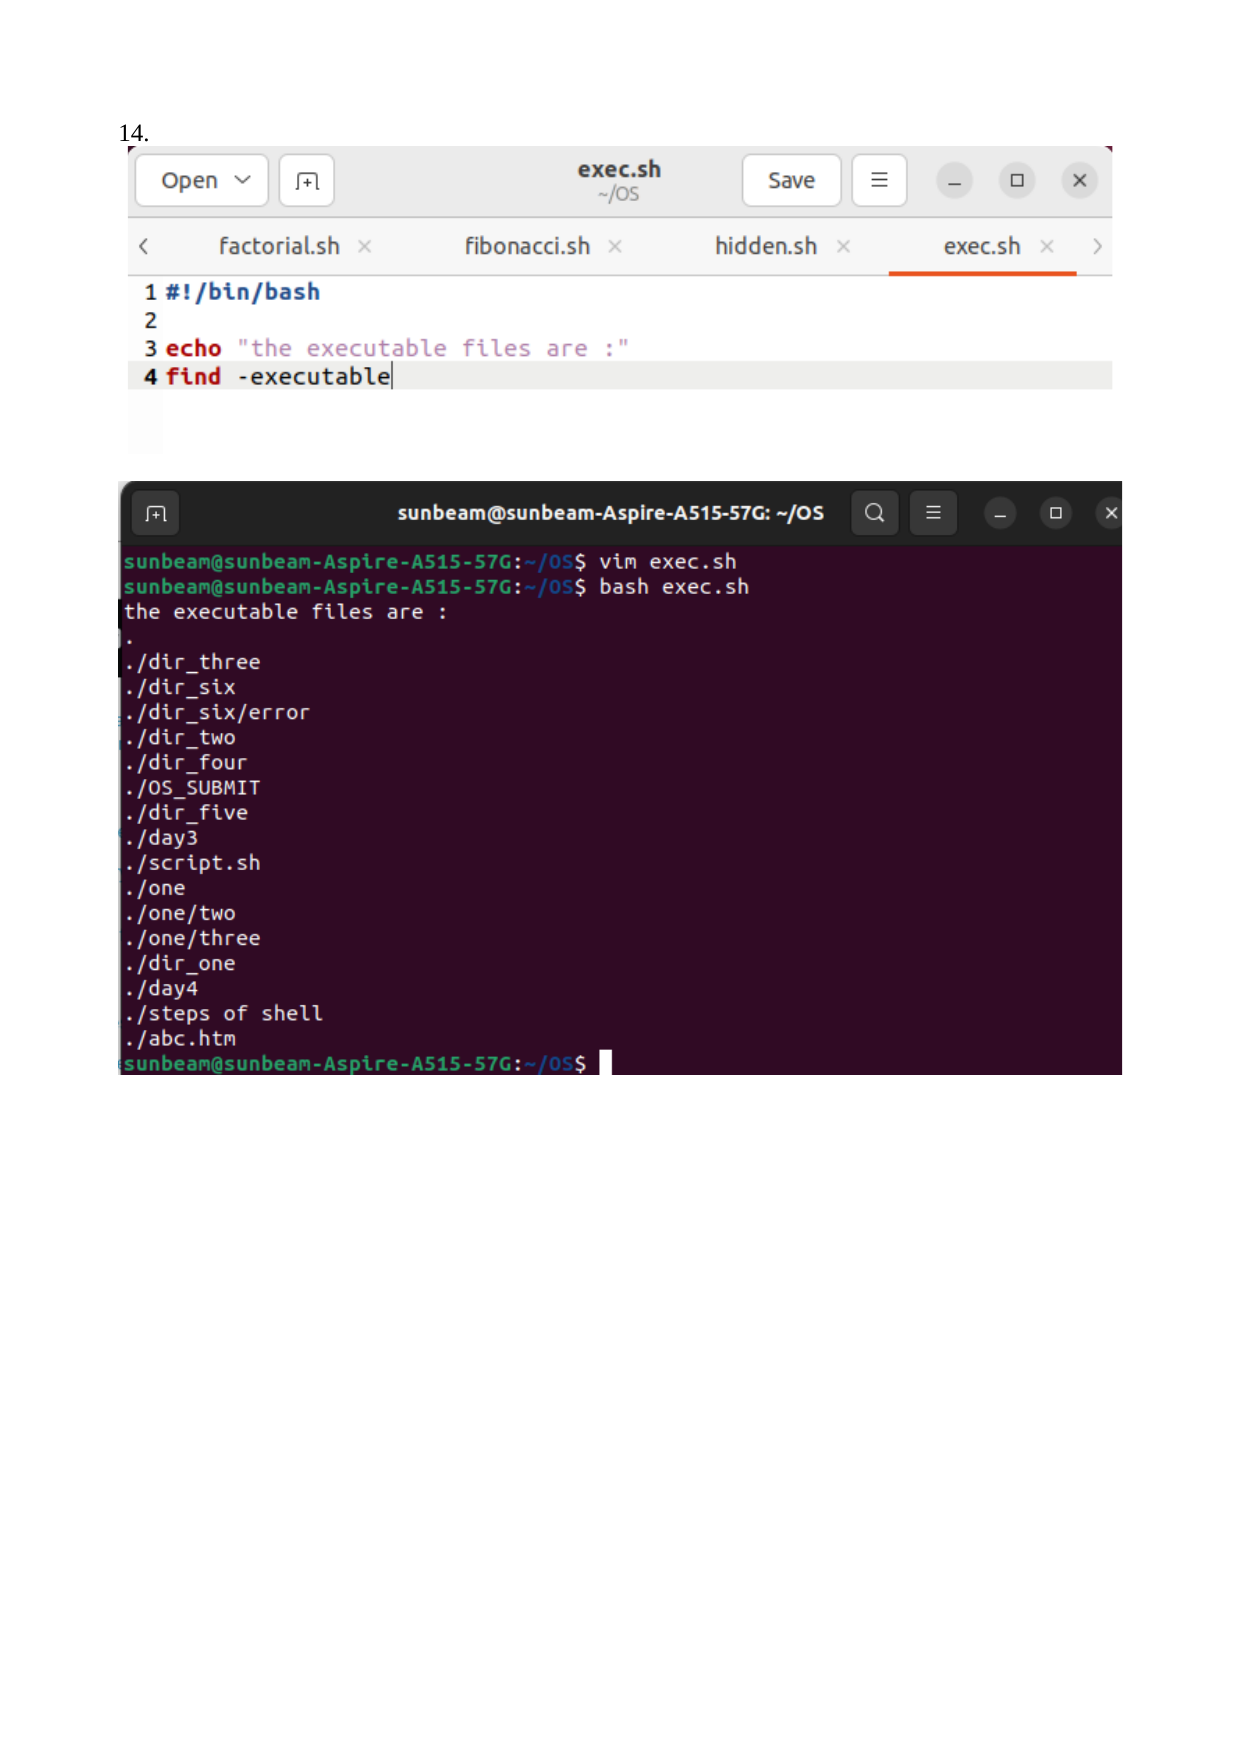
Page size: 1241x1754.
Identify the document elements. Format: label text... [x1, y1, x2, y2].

picture [118, 481, 1123, 1075]
text 14. [118, 118, 1122, 147]
picture [127, 146, 1113, 454]
